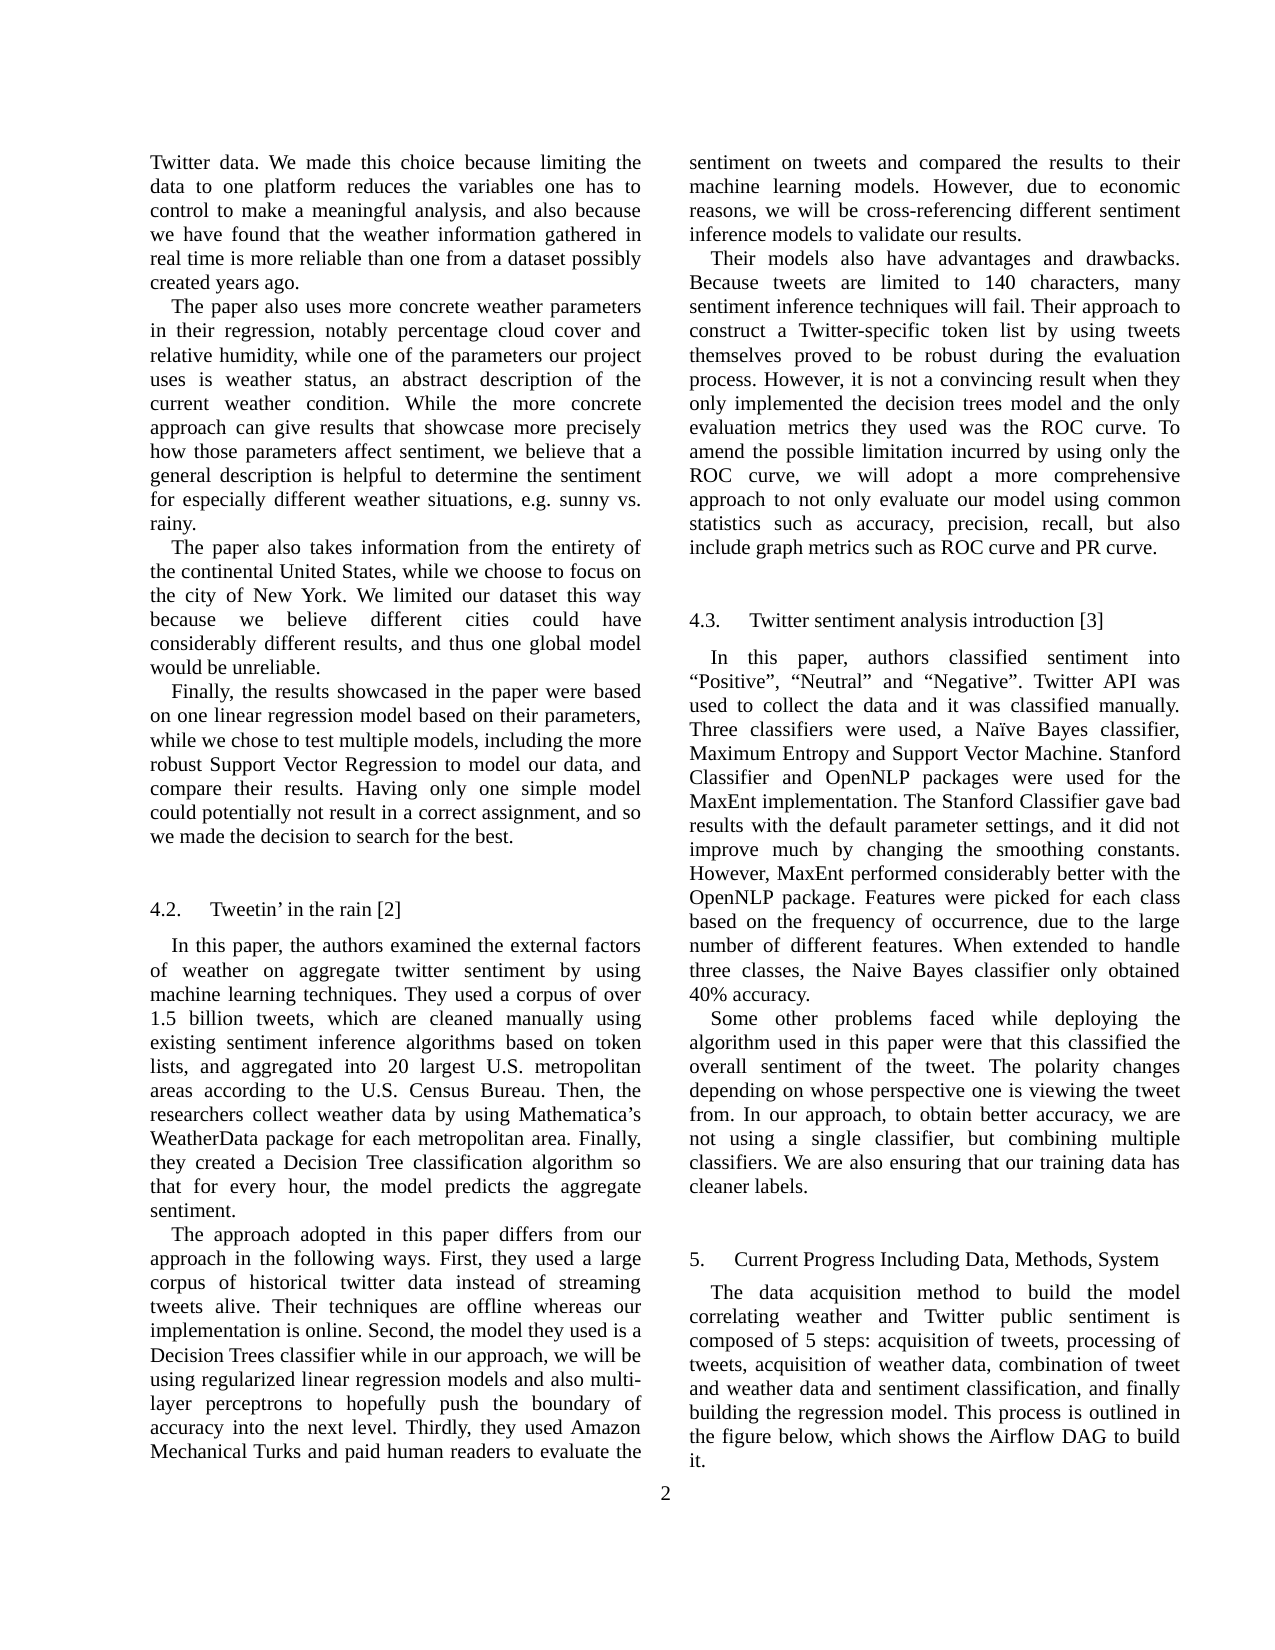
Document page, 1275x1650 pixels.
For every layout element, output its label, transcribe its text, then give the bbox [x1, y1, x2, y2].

text In this paper, authors classified sentiment into “Positive”, “Neutral” and “Negative”. Twitter API was used to collect the data and it was classified manually. Three classifiers were used, a Naïve Bayes classifier, Maximum Entropy and Support Vector Machine. Stanford Classifier and OpenNLP packages were used for the MaxEnt implementation. The Stanford Classifier gave bad results with the default parameter settings, and it did not improve much by changing the smoothing constants. However, MaxEnt performed considerably better with the OpenNLP package. Features were picked for each class based on the frequency of occurrence, due to the large number of different features. When extended to handle three classes, the Naive Bayes classifier only obtained 40% accuracy. [689, 645, 1181, 1006]
subtitle Current Progress Including Data, Methods, System [689, 1247, 1181, 1271]
text Some other problems faced while deploying the algorithm used in this paper were that this classified the overall sentiment of the tweet. The polarity changes depending on whose perspective one is viewing the tweet from. In our approach, to obtain better accuracy, we are not using a single classifier, but combining multiple classifiers. We are also ensuring that our training data has cleaner labels. [689, 1006, 1181, 1198]
text The approach adopted in this paper differs from our approach in the following ways. First, they used a large corpus of historical twitter data instead of streaming tweets alive. Their techniques are offline whereas our implementation is online. Second, the model they used is a Decision Trees classifier while in our approach, we will be using regularized linear regression models and also multi-layer perceptrons to hopefully push the boundary of accuracy into the next level. Thirdly, they used Amazon Mechanical Turks and paid human readers to evaluate the [150, 1222, 642, 1463]
text sentiment on tweets and compared the results to their machine learning models. However, due to economic reasons, we will be cross-referencing different sentiment inference models to validate our results. [689, 150, 1181, 246]
subtitle Twitter sentiment analysis introduction [3] [689, 608, 1181, 632]
text The paper also takes information from the entirety of the continental United States, while we choose to focus on the city of New York. We limited our dataset this way because we believe different cities could have considerably different results, and thus one global model would be unreliable. [150, 535, 642, 679]
text Twitter data. We made this choice because limiting the data to one platform reduces the variables one has to control to make a meaningful analysis, and also because we have found that the weather information gathered in real time is more reliable than one from a dataset possibly created years ago. [150, 150, 642, 294]
text The paper also uses more concrete weather parameters in their regression, notably percentage cloud cover and relative humidity, while one of the parameters our project uses is weather status, an abstract description of the current weather condition. While the more concrete approach can give results that showcase more precisely how those parameters affect sentiment, we believe that a general description is helpful to determine the sentiment for especially different weather situations, e.g. sunny vs. rainy. [150, 294, 642, 535]
subtitle Tweetin’ in the rain [2] [150, 897, 642, 921]
text Finally, the results showcased in the paper were based on one linear regression model based on their parameters, while we chose to test multiple models, including the more robust Support Vector Regression to model our data, and compare their results. Having only one simple model could potentially not result in a correct assignment, and so we made the decision to search for the best. [150, 679, 642, 848]
text The data acquisition method to build the model correlating weather and Twitter public sentiment is composed of 5 steps: acquisition of tweets, processing of tweets, acquisition of weather data, combination of tweet and weather data and sentiment classification, and finally building the regression model. This process is outlined in the figure below, which shows the Airflow DAG to build it. [689, 1279, 1181, 1472]
text In this paper, the authors examined the external factors of weather on aggregate twitter sentiment by using machine learning techniques. They used a corpus of over 1.5 billion tweets, which are cleaned manually using existing sentiment inference algorithms based on token lists, and aggregated into 20 largest U.S. metropolitan areas according to the U.S. Census Bureau. Then, the researchers collect weather data by using Mathematica’s WeatherData package for each metropolitan area. Finally, they created a Decision Tree classification algorithm so that for every hour, the model predicts the aggregate sentiment. [150, 933, 642, 1222]
text Their models also have advantages and drawbacks. Because tweets are limited to 140 characters, many sentiment inference techniques will fail. Their approach to construct a Twitter-specific token list by using tweets themselves proved to be robust during the evaluation process. However, it is not a convincing result when they only implemented the decision trees model and the only evaluation metrics they used was the ROC curve. To amend the possible limitation incurred by using only the ROC curve, we will adopt a more comprehensive approach to not only evaluate our model using common statistics such as accuracy, precision, recall, but also include graph metrics such as ROC curve and PR curve. [689, 246, 1181, 559]
